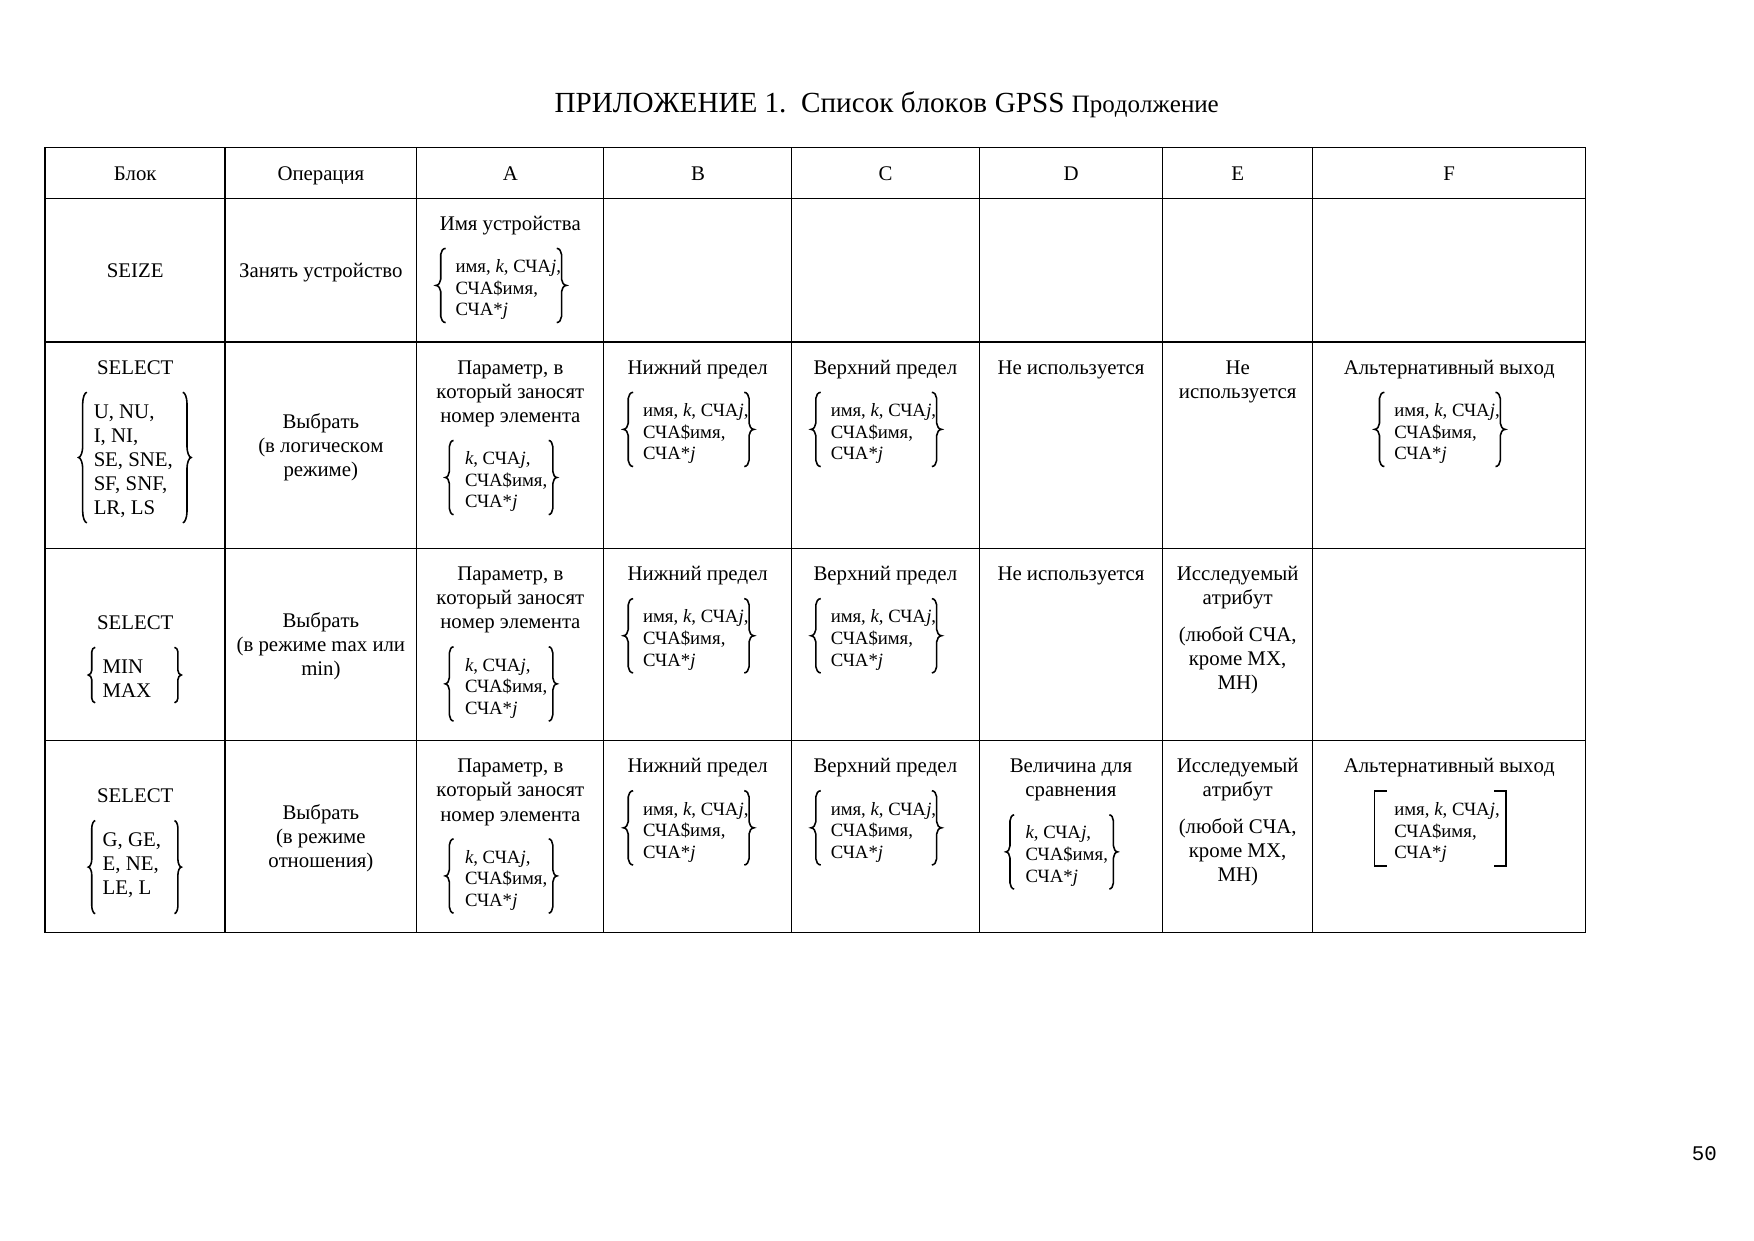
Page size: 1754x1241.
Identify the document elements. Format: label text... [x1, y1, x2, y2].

table_header Операция [226, 148, 416, 197]
table_cell [1313, 199, 1585, 341]
table_cell Исследуемый атрибут (любой СЧА, кроме МХ, МН) [1163, 741, 1312, 932]
table_header Блок [46, 148, 224, 197]
table_cell Не используется [980, 343, 1162, 548]
table_cell Выбрать (в режиме отношения) [226, 741, 416, 932]
table_cell SELECT [46, 549, 224, 740]
table_header D [980, 148, 1162, 197]
table_cell Параметр, в который заносят номер элемента [417, 549, 603, 740]
table_header B [604, 148, 791, 197]
table_header F [1313, 148, 1585, 197]
table_cell Альтернативный выход [1313, 741, 1585, 932]
text ПРИЛОЖЕНИЕ 1. Список блоков GPSS Продолжение [56, 85, 1717, 118]
table_cell Не используется [980, 549, 1162, 740]
table_cell Не используется [1163, 343, 1312, 548]
table_cell SELECT [46, 741, 224, 932]
table_cell Нижний предел [604, 549, 791, 740]
table_cell Занять устройство [226, 199, 416, 341]
table_header A [417, 148, 603, 197]
table_cell Величина для сравнения [980, 741, 1162, 932]
table_header C [792, 148, 979, 197]
table_cell Выбрать (в логическом режиме) [226, 343, 416, 548]
table_cell [980, 199, 1162, 341]
table_cell Выбрать (в режиме max или min) [226, 549, 416, 740]
table_cell SELECT [46, 343, 224, 548]
table_cell Альтернативный выход [1313, 343, 1585, 548]
table_cell Нижний предел [604, 741, 791, 932]
table_cell Верхний предел [792, 343, 979, 548]
table_cell Параметр, в который заносят номер элемента [417, 343, 603, 548]
table_cell Имя устройства [417, 199, 603, 341]
table_cell Параметр, в который заносят номер элемента [417, 741, 603, 932]
table_header E [1163, 148, 1312, 197]
table_cell Верхний предел [792, 549, 979, 740]
table_cell [792, 199, 979, 341]
table_cell Нижний предел [604, 343, 791, 548]
table_cell Исследуемый атрибут (любой СЧА, кроме МХ, МН) [1163, 549, 1312, 740]
table_cell Верхний предел [792, 741, 979, 932]
table_cell [1163, 199, 1312, 341]
table_cell [604, 199, 791, 341]
table_cell SEIZE [46, 199, 224, 341]
table_cell [1313, 549, 1585, 740]
